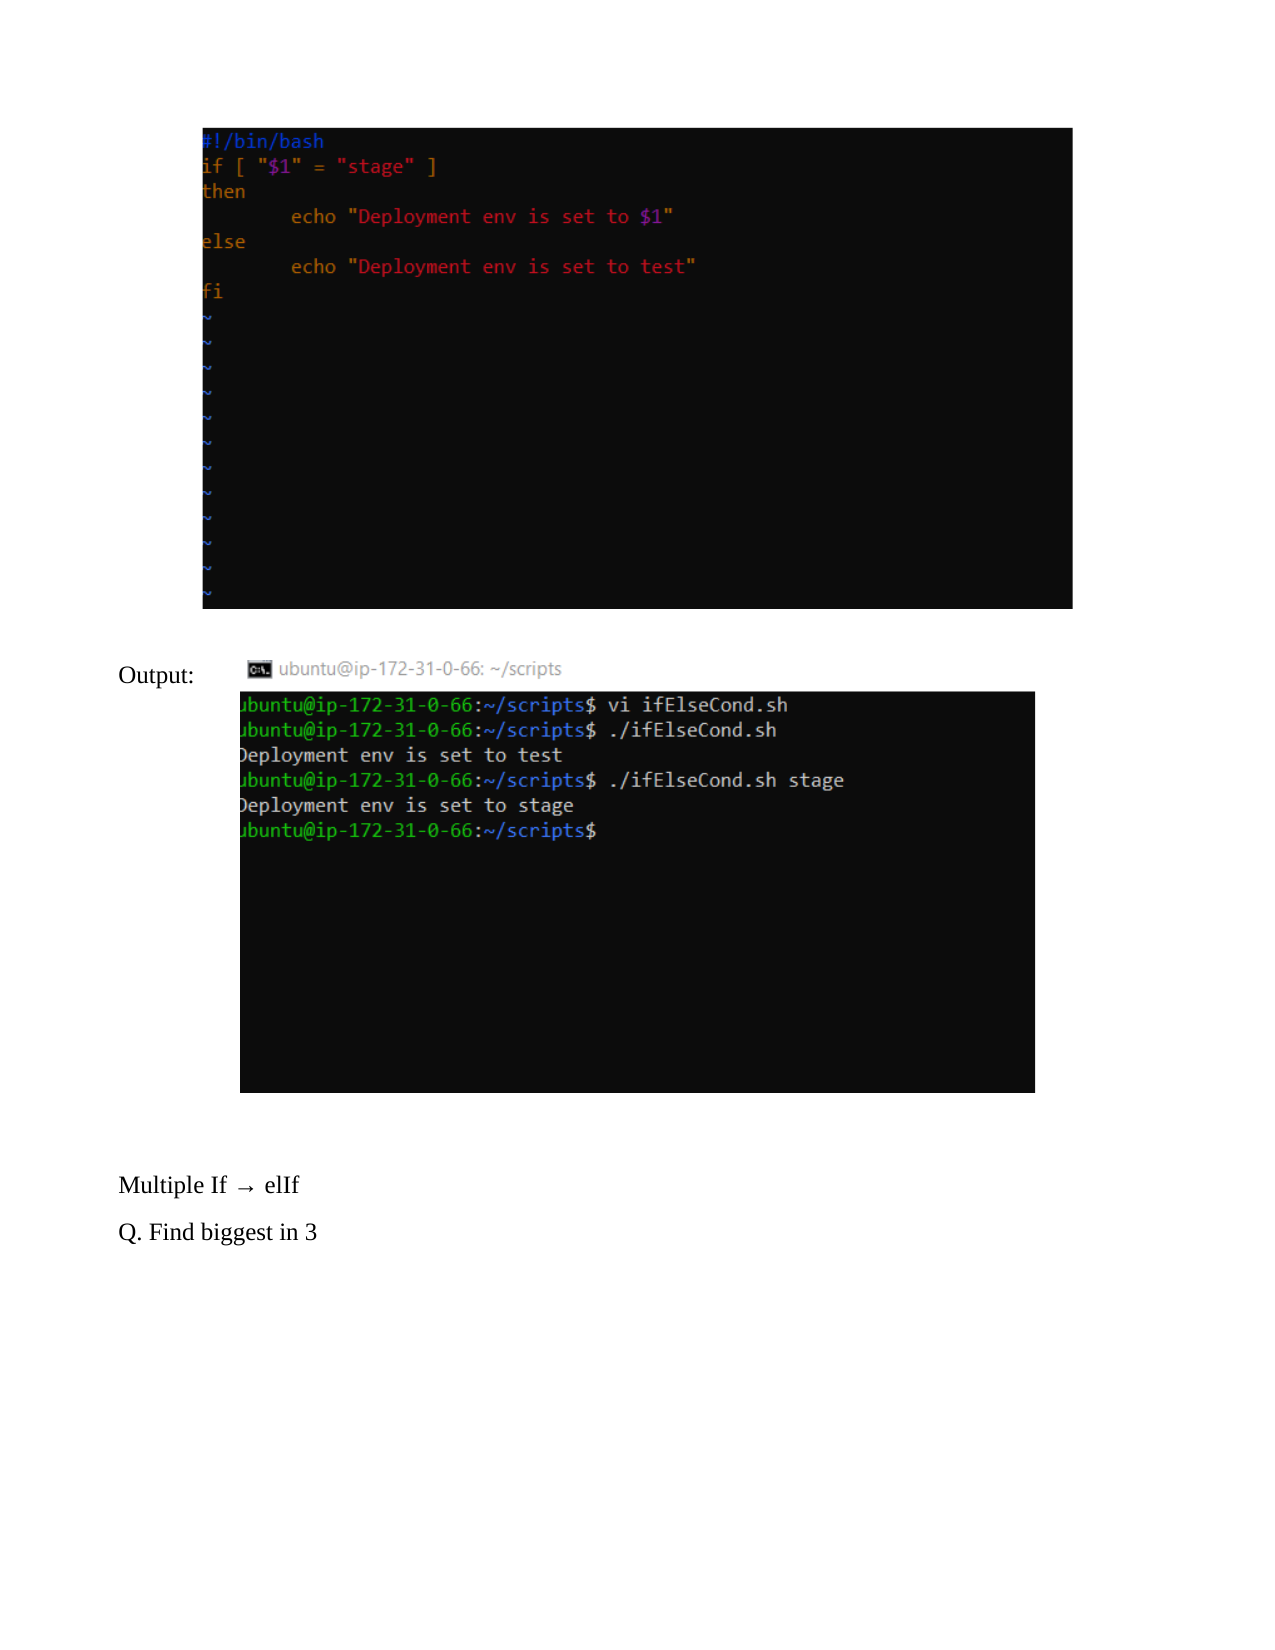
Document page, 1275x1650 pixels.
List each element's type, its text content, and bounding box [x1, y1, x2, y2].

text Q. Find biggest in 3 [118, 1217, 1157, 1246]
text Multiple If → elIf [118, 1170, 1157, 1199]
picture [240, 660, 1035, 1093]
text Output: [118, 660, 1157, 1151]
picture [202, 118, 1073, 609]
